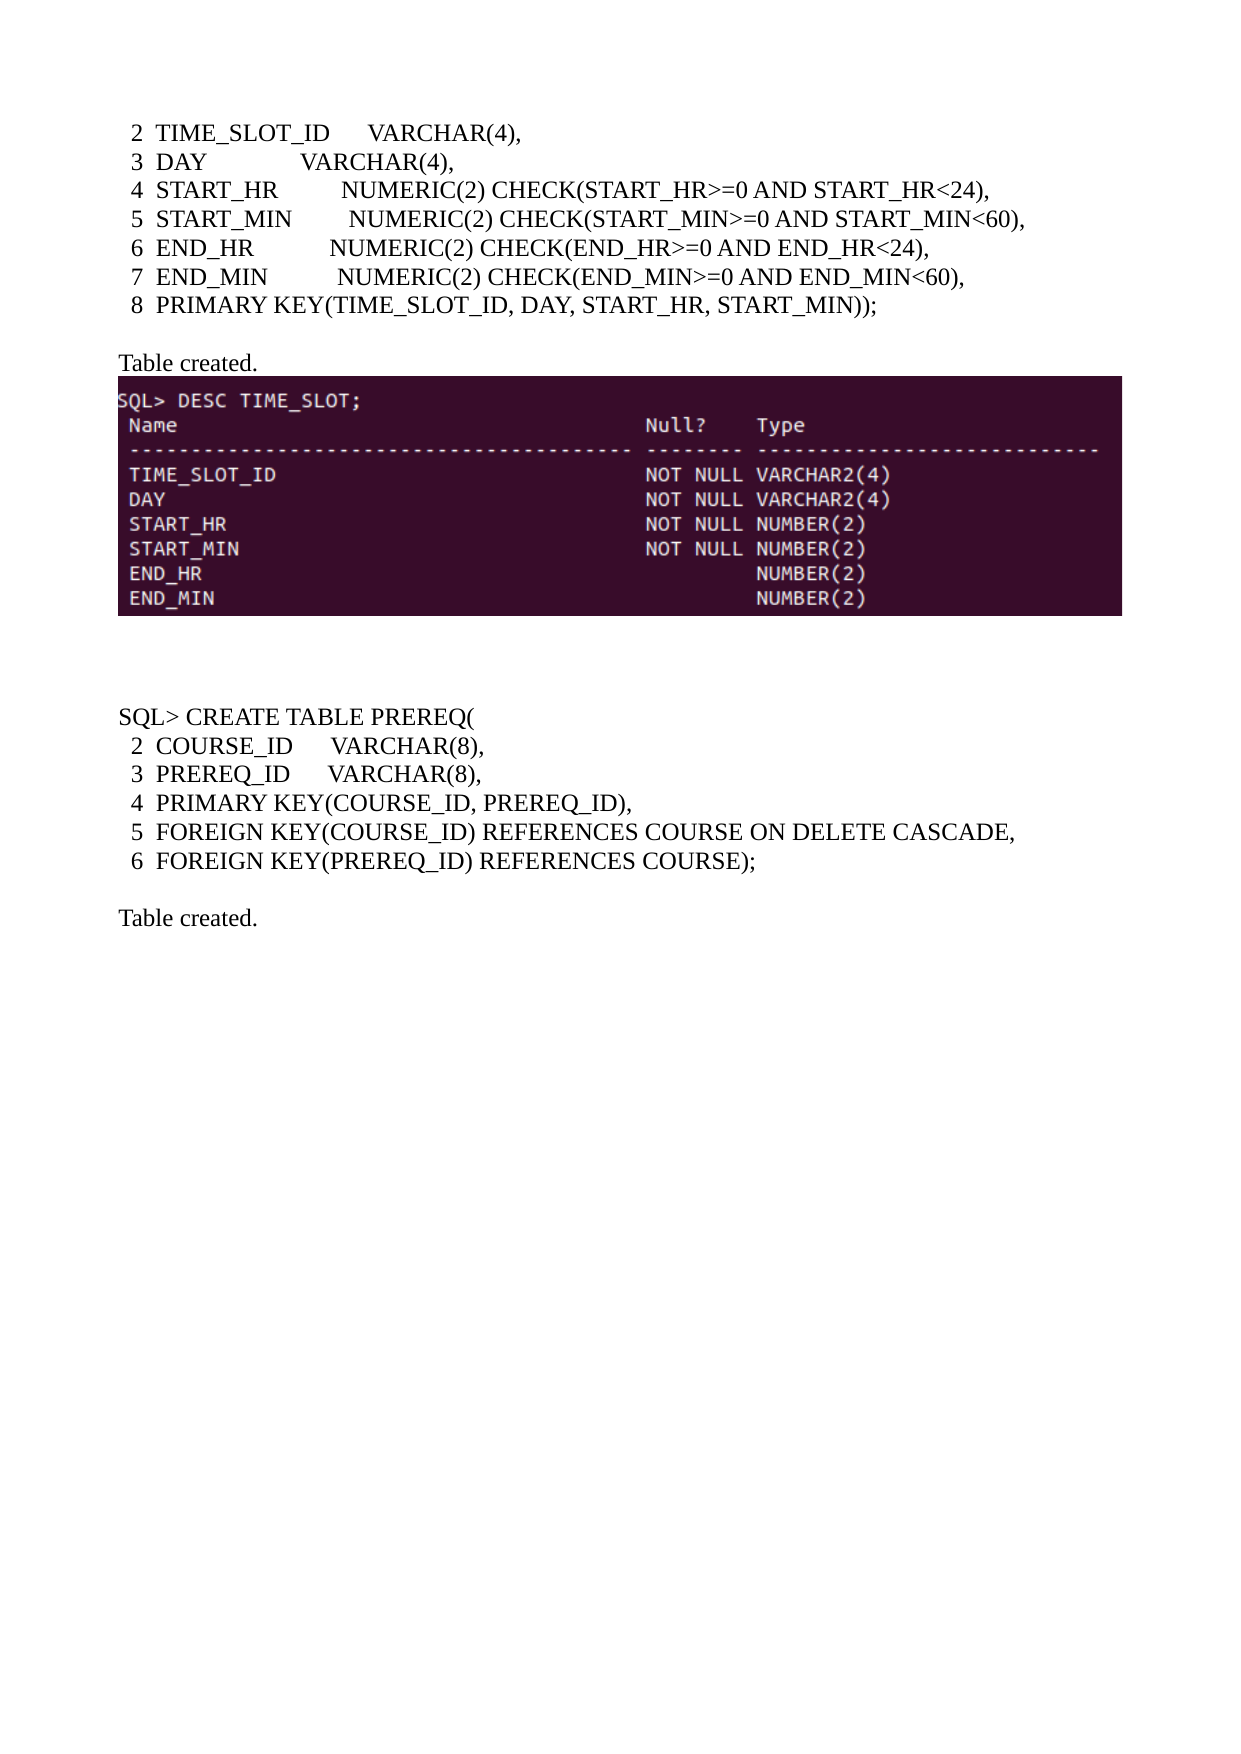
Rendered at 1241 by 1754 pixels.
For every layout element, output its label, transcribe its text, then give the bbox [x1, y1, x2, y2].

text Table created. [118, 348, 1122, 376]
text 2 COURSE_ID VARCHAR(8), [118, 731, 1122, 759]
text Table created. [118, 903, 1122, 932]
text 3 DAY VARCHAR(4), [118, 147, 1122, 176]
text 4 START_HR NUMERIC(2) CHECK(START_HR>=0 AND START_HR<24), [118, 176, 1122, 204]
text 6 FOREIGN KEY(PREREQ_ID) REFERENCES COURSE); [118, 846, 1122, 874]
text 8 PRIMARY KEY(TIME_SLOT_ID, DAY, START_HR, START_MIN)); [118, 291, 1122, 319]
text 3 PREREQ_ID VARCHAR(8), [118, 759, 1122, 788]
text 5 START_MIN NUMERIC(2) CHECK(START_MIN>=0 AND START_MIN<60), [118, 204, 1122, 233]
text SQL> CREATE TABLE PREREQ( [118, 702, 1122, 731]
text 4 PRIMARY KEY(COURSE_ID, PREREQ_ID), [118, 788, 1122, 817]
text 5 FOREIGN KEY(COURSE_ID) REFERENCES COURSE ON DELETE CASCADE, [118, 817, 1122, 846]
picture [118, 376, 1123, 616]
text 7 END_MIN NUMERIC(2) CHECK(END_MIN>=0 AND END_MIN<60), [118, 262, 1122, 291]
text 2 TIME_SLOT_ID VARCHAR(4), [118, 118, 1122, 147]
text 6 END_HR NUMERIC(2) CHECK(END_HR>=0 AND END_HR<24), [118, 233, 1122, 262]
